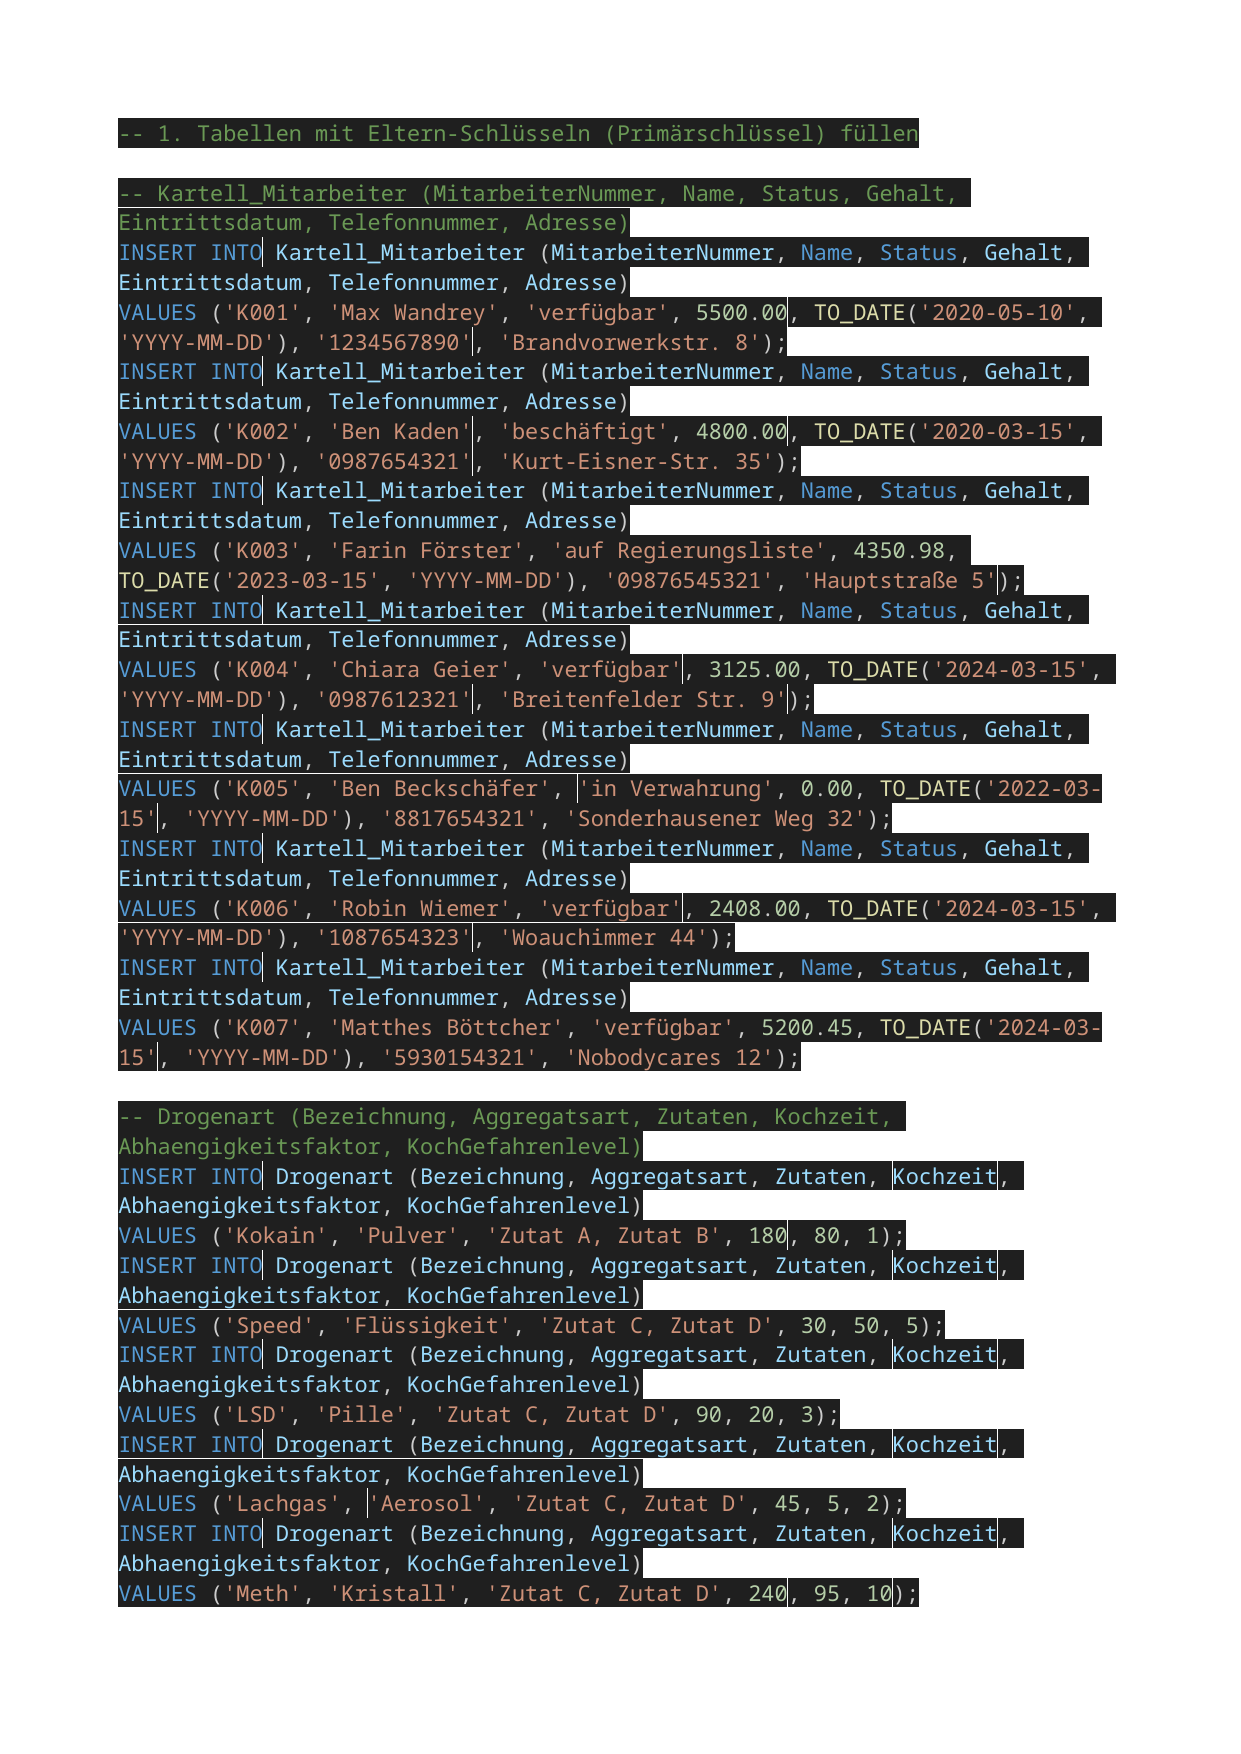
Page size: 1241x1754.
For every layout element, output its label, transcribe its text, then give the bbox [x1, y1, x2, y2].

text -- Kartell_Mitarbeiter (MitarbeiterNummer, Name, Status, Gehalt, Eintrittsdatum, Telefonnummer, Adresse) [118, 178, 1122, 237]
text -- 1. Tabellen mit Eltern-Schlüsseln (Primärschlüssel) füllen [118, 118, 1122, 148]
text INSERT INTO Drogenart (Bezeichnung, Aggregatsart, Zutaten, Kochzeit, Abhaengigkeitsfaktor, KochGefahrenlevel) [118, 1250, 1122, 1309]
text VALUES ('LSD', 'Pille', 'Zutat C, Zutat D', 90, 20, 3); [118, 1399, 1122, 1429]
text INSERT INTO Drogenart (Bezeichnung, Aggregatsart, Zutaten, Kochzeit, Abhaengigkeitsfaktor, KochGefahrenlevel) [118, 1518, 1122, 1578]
text VALUES ('K003', 'Farin Förster', 'auf Regierungsliste', 4350.98, TO_DATE('2023-03-15', 'YYYY-MM-DD'), '09876545321', 'Hauptstraße 5'); [118, 535, 1122, 595]
text VALUES ('Kokain', 'Pulver', 'Zutat A, Zutat B', 180, 80, 1); [118, 1220, 1122, 1250]
text INSERT INTO Drogenart (Bezeichnung, Aggregatsart, Zutaten, Kochzeit, Abhaengigkeitsfaktor, KochGefahrenlevel) [118, 1161, 1122, 1220]
text VALUES ('K001', 'Max Wandrey', 'verfügbar', 5500.00, TO_DATE('2020-05-10', 'YYYY-MM-DD'), '1234567890', 'Brandvorwerkstr. 8'); [118, 297, 1122, 356]
text VALUES ('Meth', 'Kristall', 'Zutat C, Zutat D', 240, 95, 10); [118, 1578, 1122, 1607]
text INSERT INTO Drogenart (Bezeichnung, Aggregatsart, Zutaten, Kochzeit, Abhaengigkeitsfaktor, KochGefahrenlevel) [118, 1339, 1122, 1399]
text INSERT INTO Kartell_Mitarbeiter (MitarbeiterNummer, Name, Status, Gehalt, Eintrittsdatum, Telefonnummer, Adresse) [118, 356, 1122, 416]
text INSERT INTO Kartell_Mitarbeiter (MitarbeiterNummer, Name, Status, Gehalt, Eintrittsdatum, Telefonnummer, Adresse) [118, 476, 1122, 535]
text INSERT INTO Kartell_Mitarbeiter (MitarbeiterNummer, Name, Status, Gehalt, Eintrittsdatum, Telefonnummer, Adresse) [118, 237, 1122, 297]
text VALUES ('Lachgas', 'Aerosol', 'Zutat C, Zutat D', 45, 5, 2); [118, 1488, 1122, 1518]
text VALUES ('K005', 'Ben Beckschäfer', 'in Verwahrung', 0.00, TO_DATE('2022-03-15', 'YYYY-MM-DD'), '8817654321', 'Sonderhausener Weg 32'); [118, 773, 1122, 833]
text INSERT INTO Drogenart (Bezeichnung, Aggregatsart, Zutaten, Kochzeit, Abhaengigkeitsfaktor, KochGefahrenlevel) [118, 1429, 1122, 1488]
text INSERT INTO Kartell_Mitarbeiter (MitarbeiterNummer, Name, Status, Gehalt, Eintrittsdatum, Telefonnummer, Adresse) [118, 952, 1122, 1012]
text VALUES ('K002', 'Ben Kaden', 'beschäftigt', 4800.00, TO_DATE('2020-03-15', 'YYYY-MM-DD'), '0987654321', 'Kurt-Eisner-Str. 35'); [118, 416, 1122, 476]
text VALUES ('K006', 'Robin Wiemer', 'verfügbar', 2408.00, TO_DATE('2024-03-15', 'YYYY-MM-DD'), '1087654323', 'Woauchimmer 44'); [118, 893, 1122, 952]
text -- Drogenart (Bezeichnung, Aggregatsart, Zutaten, Kochzeit, Abhaengigkeitsfaktor, KochGefahrenlevel) [118, 1101, 1122, 1161]
text VALUES ('K007', 'Matthes Böttcher', 'verfügbar', 5200.45, TO_DATE('2024-03-15', 'YYYY-MM-DD'), '5930154321', 'Nobodycares 12'); [118, 1012, 1122, 1071]
text INSERT INTO Kartell_Mitarbeiter (MitarbeiterNummer, Name, Status, Gehalt, Eintrittsdatum, Telefonnummer, Adresse) [118, 714, 1122, 773]
text VALUES ('K004', 'Chiara Geier', 'verfügbar', 3125.00, TO_DATE('2024-03-15', 'YYYY-MM-DD'), '0987612321', 'Breitenfelder Str. 9'); [118, 654, 1122, 714]
text INSERT INTO Kartell_Mitarbeiter (MitarbeiterNummer, Name, Status, Gehalt, Eintrittsdatum, Telefonnummer, Adresse) [118, 595, 1122, 654]
text VALUES ('Speed', 'Flüssigkeit', 'Zutat C, Zutat D', 30, 50, 5); [118, 1309, 1122, 1339]
text INSERT INTO Kartell_Mitarbeiter (MitarbeiterNummer, Name, Status, Gehalt, Eintrittsdatum, Telefonnummer, Adresse) [118, 833, 1122, 893]
